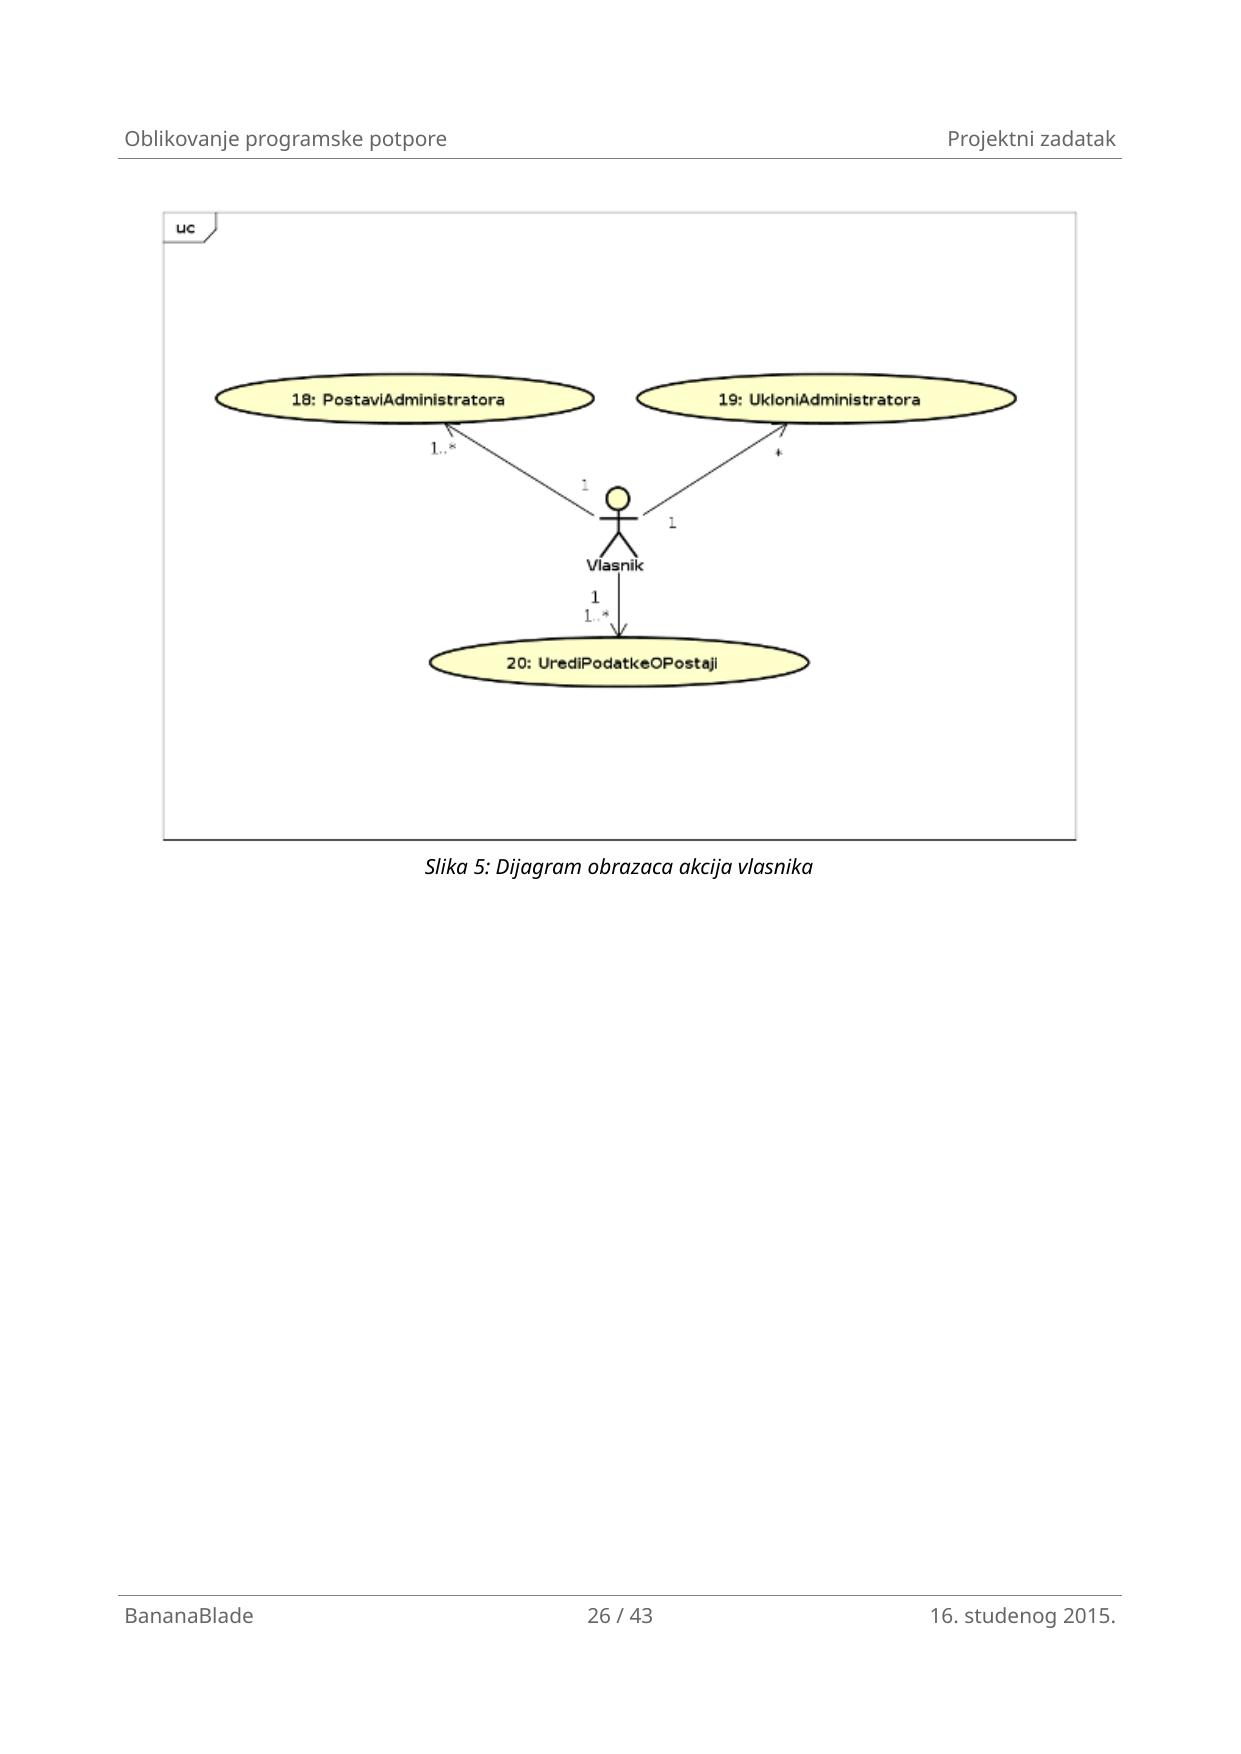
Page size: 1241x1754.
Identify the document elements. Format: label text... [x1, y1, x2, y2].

text Slika 5: Dijagram obrazaca akcija vlasnika [151, 852, 1089, 880]
picture [151, 200, 1089, 852]
